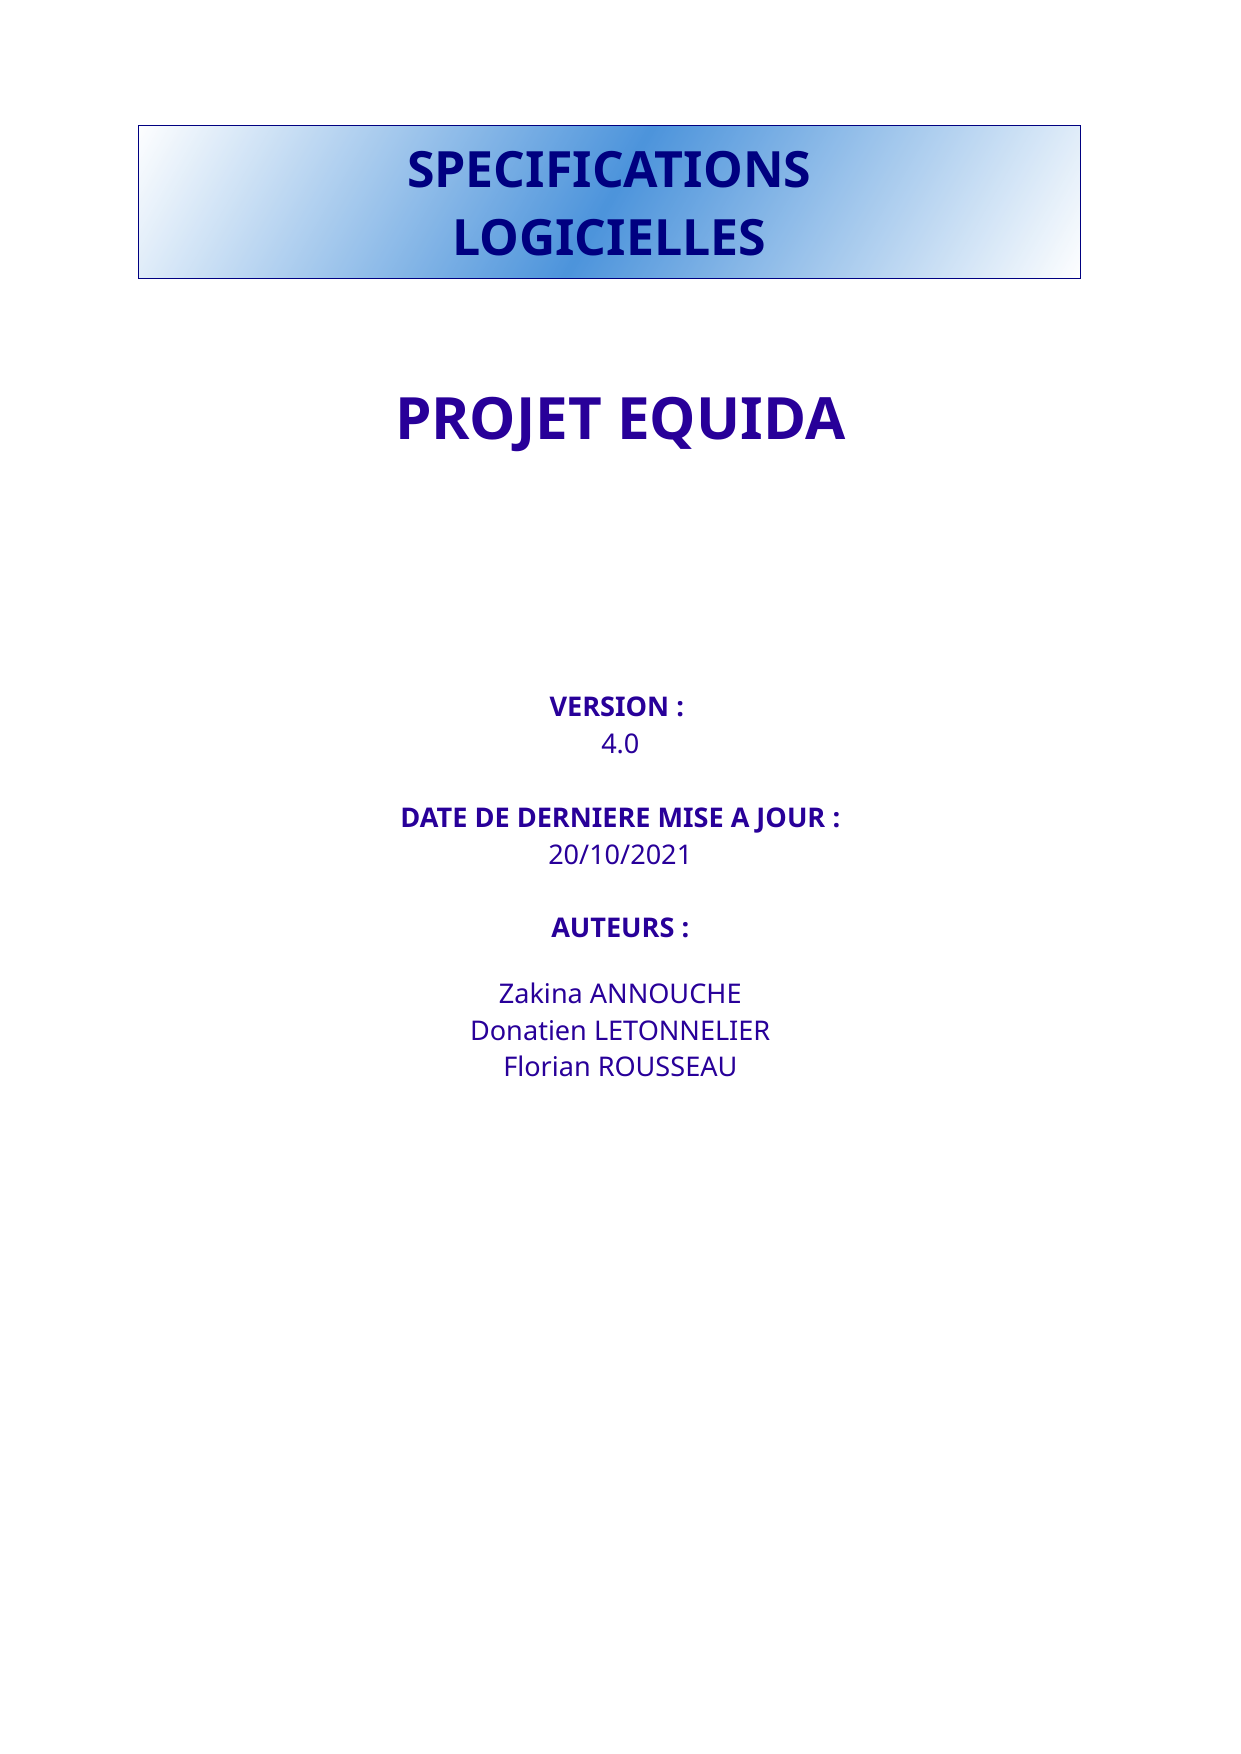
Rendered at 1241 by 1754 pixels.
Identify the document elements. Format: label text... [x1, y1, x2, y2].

text 4.0 [118, 724, 1122, 761]
text Donatien LETONNELIER [118, 1011, 1122, 1048]
text Florian ROUSSEAU [118, 1048, 1122, 1085]
text VERSION : [118, 688, 1122, 724]
text AUTEURS : [118, 909, 1122, 946]
text Zakina ANNOUCHE [118, 974, 1122, 1011]
text DATE DE DERNIERE MISE A JOUR : [118, 798, 1122, 835]
text 20/10/2021 [118, 835, 1122, 872]
text PROJET EQUIDA [118, 377, 1122, 456]
